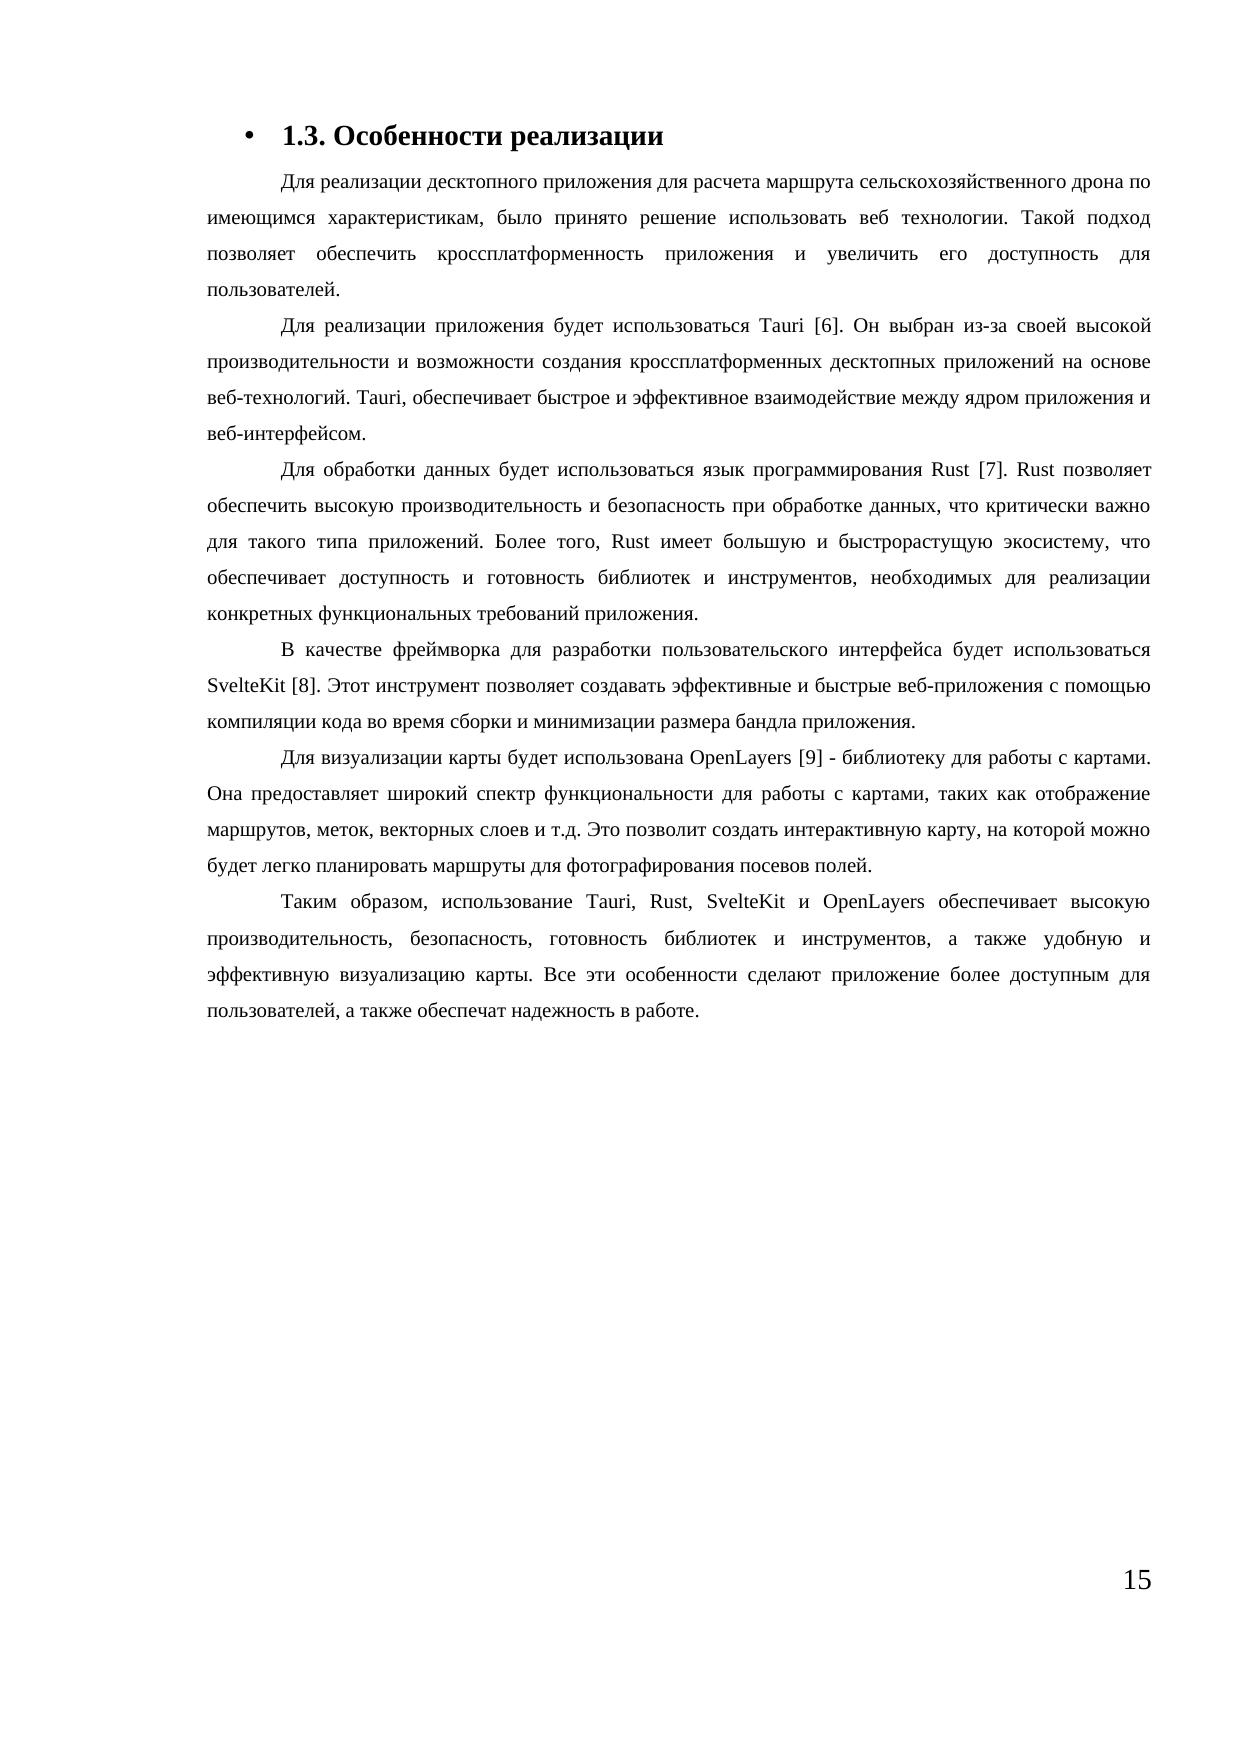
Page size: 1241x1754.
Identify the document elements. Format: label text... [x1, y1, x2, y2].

text В качестве фреймворка для разработки пользовательского интерфейса будет использоваться SvelteKit [8]. Этот инструмент позволяет создавать эффективные и быстрые веб-приложения с помощью компиляции кода во время сборки и минимизации размера бандла приложения. [207, 637, 1152, 733]
list 1.3. Особенности реализации [244, 118, 1152, 152]
text Для реализации десктопного приложения для расчета маршрута сельскохозяйственного дрона по имеющимся характеристикам, было принято решение использовать веб технологии. Такой подход позволяет обеспечить кроссплатформенность приложения и увеличить его доступность для пользователей. [207, 168, 1152, 301]
text Для визуализации карты будет использована OpenLayers [9] - библиотеку для работы с картами. Она предоставляет широкий спектр функциональности для работы с картами, таких как отображение маршрутов, меток, векторных слоев и т.д. Это позволит создать интерактивную карту, на которой можно будет легко планировать маршруты для фотографирования посевов полей. [207, 745, 1152, 877]
text Для обработки данных будет использоваться язык программирования Rust [7]. Rust позволяет обеспечить высокую производительность и безопасность при обработке данных, что критически важно для такого типа приложений. Более того, Rust имеет большую и быстрорастущую экосистему, что обеспечивает доступность и готовность библиотек и инструментов, необходимых для реализации конкретных функциональных требований приложения. [207, 457, 1152, 625]
text Таким образом, использование Tauri, Rust, SvelteKit и OpenLayers обеспечивает высокую производительность, безопасность, готовность библиотек и инструментов, а также удобную и эффективную визуализацию карты. Все эти особенности сделают приложение более доступным для пользователей, а также обеспечат надежность в работе. [207, 889, 1152, 1022]
text Для реализации приложения будет использоваться Tauri [6]. Он выбран из-за своей высокой производительности и возможности создания кроссплатформенных десктопных приложений на основе веб-технологий. Tauri, обеспечивает быстрое и эффективное взаимодействие между ядром приложения и веб-интерфейсом. [207, 313, 1152, 445]
